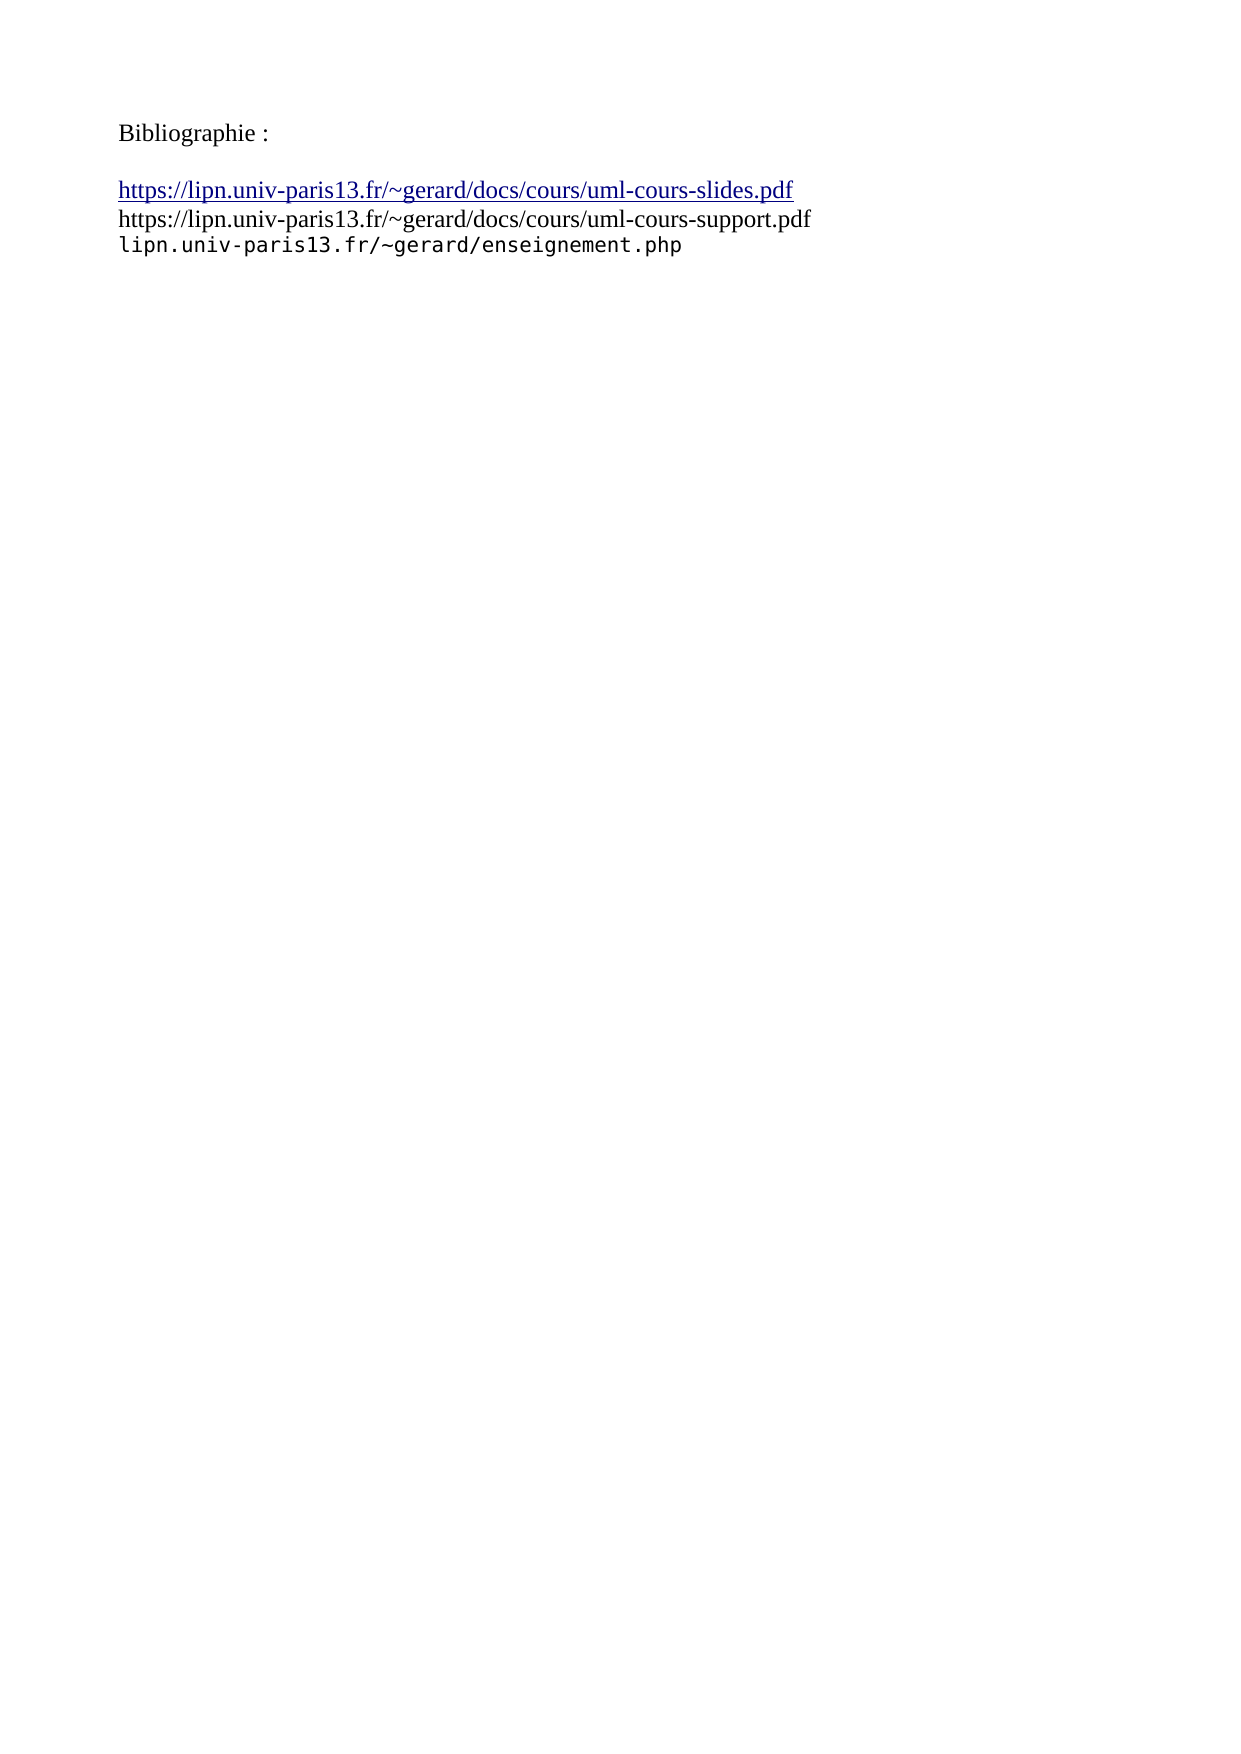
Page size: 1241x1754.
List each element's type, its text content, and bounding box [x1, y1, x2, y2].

text Bibliographie : [118, 118, 1122, 147]
text lipn.univ-paris13.fr/~gerard/enseignement.php [118, 233, 1122, 257]
text https://lipn.univ-paris13.fr/~gerard/docs/cours/uml-cours-support.pdf [118, 204, 1122, 233]
text https://lipn.univ-paris13.fr/~gerard/docs/cours/uml-cours-slides.pdf [118, 176, 1122, 204]
